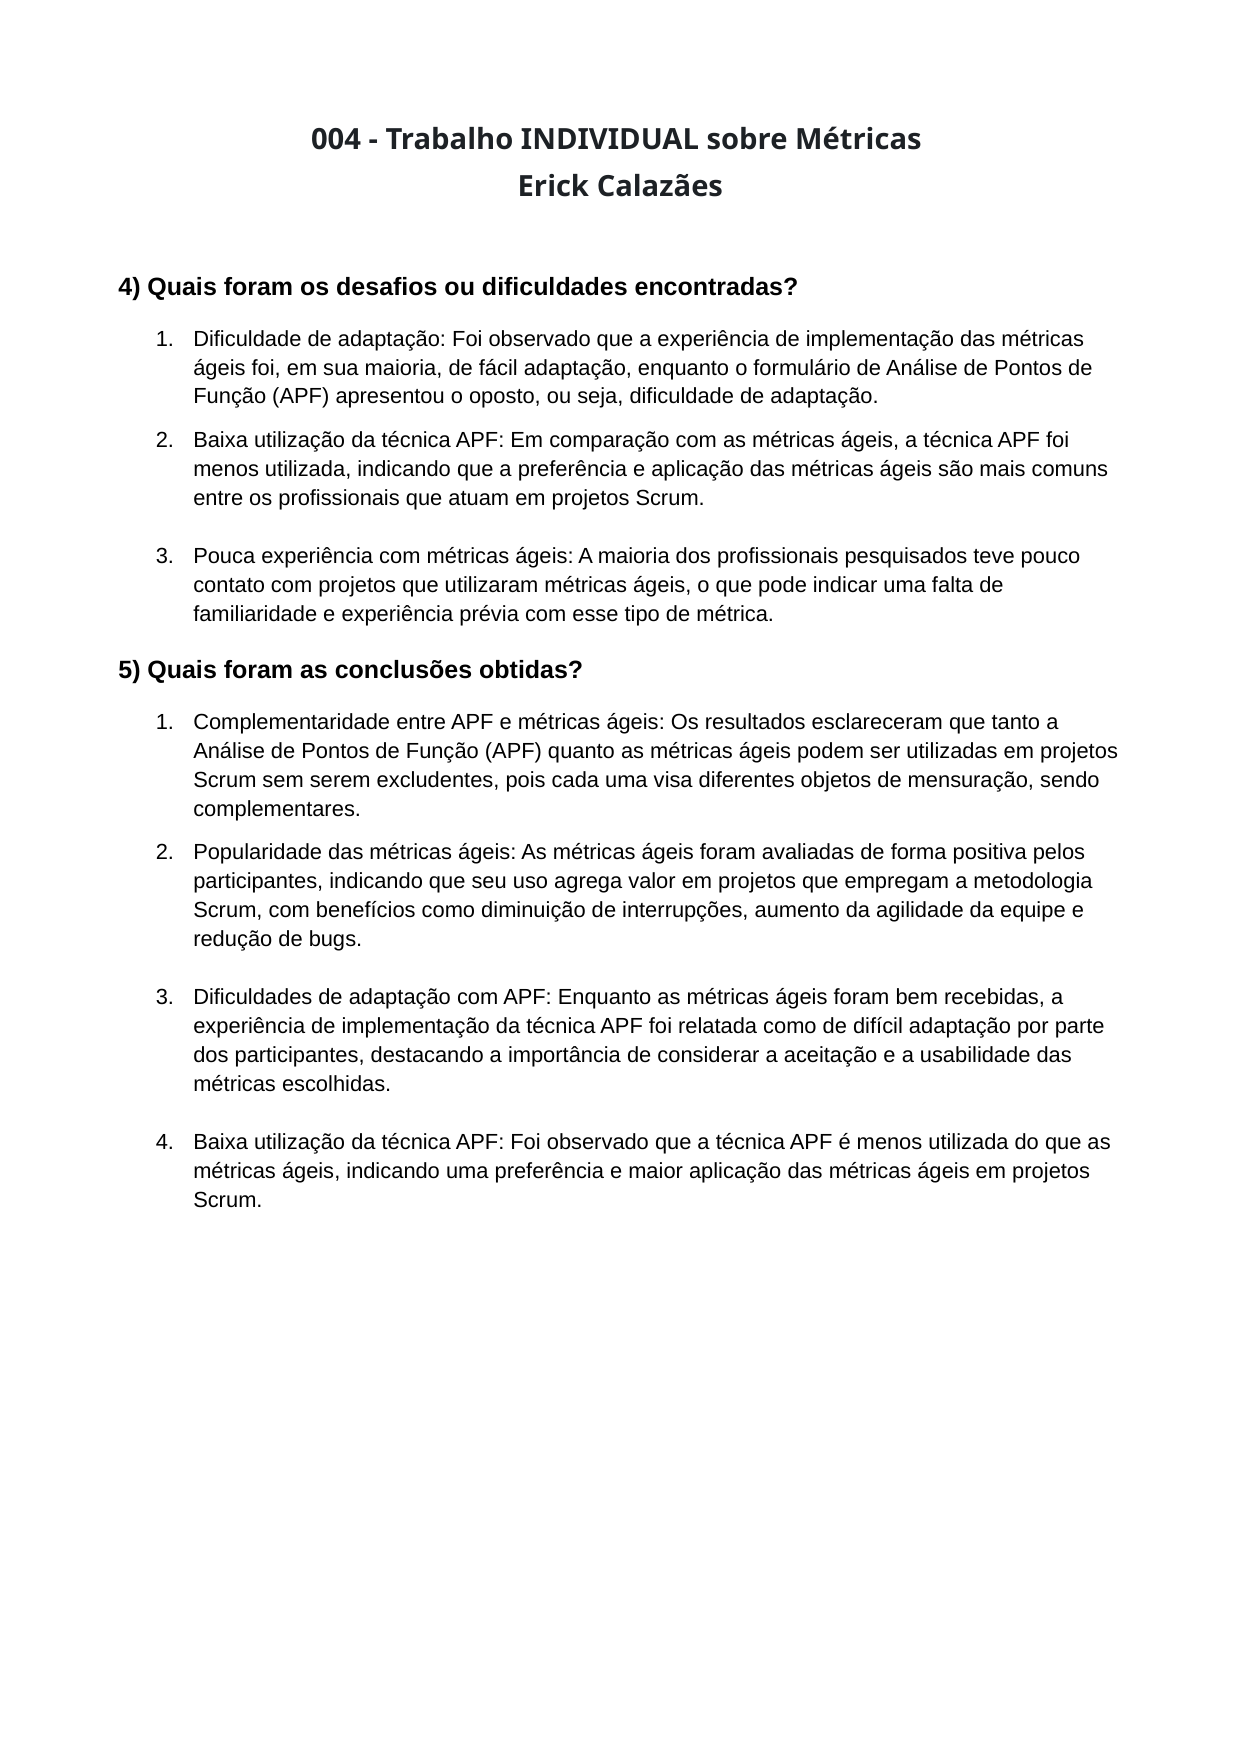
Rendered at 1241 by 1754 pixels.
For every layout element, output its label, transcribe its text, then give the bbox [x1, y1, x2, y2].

list Dificuldades de adaptação com APF: Enquanto as métricas ágeis foram bem recebidas, a experiência de implementação da técnica APF foi relatada como de difícil adaptação por parte dos participantes, destacando a importância de considerar a aceitação e a usabilidade das métricas escolhidas. [156, 984, 1122, 1096]
list Popularidade das métricas ágeis: As métricas ágeis foram avaliadas de forma positiva pelos participantes, indicando que seu uso agrega valor em projetos que empregam a metodologia Scrum, com benefícios como diminuição de interrupções, aumento da agilidade da equipe e redução de bugs. [156, 839, 1122, 951]
list Pouca experiência com métricas ágeis: A maioria dos profissionais pesquisados teve pouco contato com projetos que utilizaram métricas ágeis, o que pode indicar uma falta de familiaridade e experiência prévia com esse tipo de métrica. [156, 543, 1122, 626]
text 5) Quais foram as conclusões obtidas? [118, 655, 1122, 684]
list Baixa utilização da técnica APF: Em comparação com as métricas ágeis, a técnica APF foi menos utilizada, indicando que a preferência e aplicação das métricas ágeis são mais comuns entre os profissionais que atuam em projetos Scrum. [156, 427, 1122, 510]
list Complementaridade entre APF e métricas ágeis: Os resultados esclareceram que tanto a Análise de Pontos de Função (APF) quanto as métricas ágeis podem ser utilizadas em projetos Scrum sem serem excludentes, pois cada uma visa diferentes objetos de mensuração, sendo complementares. [156, 709, 1122, 821]
list Dificuldade de adaptação: Foi observado que a experiência de implementação das métricas ágeis foi, em sua maioria, de fácil adaptação, enquanto o formulário de Análise de Pontos de Função (APF) apresentou o oposto, ou seja, dificuldade de adaptação. [156, 326, 1122, 409]
list Baixa utilização da técnica APF: Foi observado que a técnica APF é menos utilizada do que as métricas ágeis, indicando uma preferência e maior aplicação das métricas ágeis em projetos Scrum. [156, 1129, 1122, 1212]
text 4) Quais foram os desafios ou dificuldades encontradas? [118, 272, 1122, 300]
